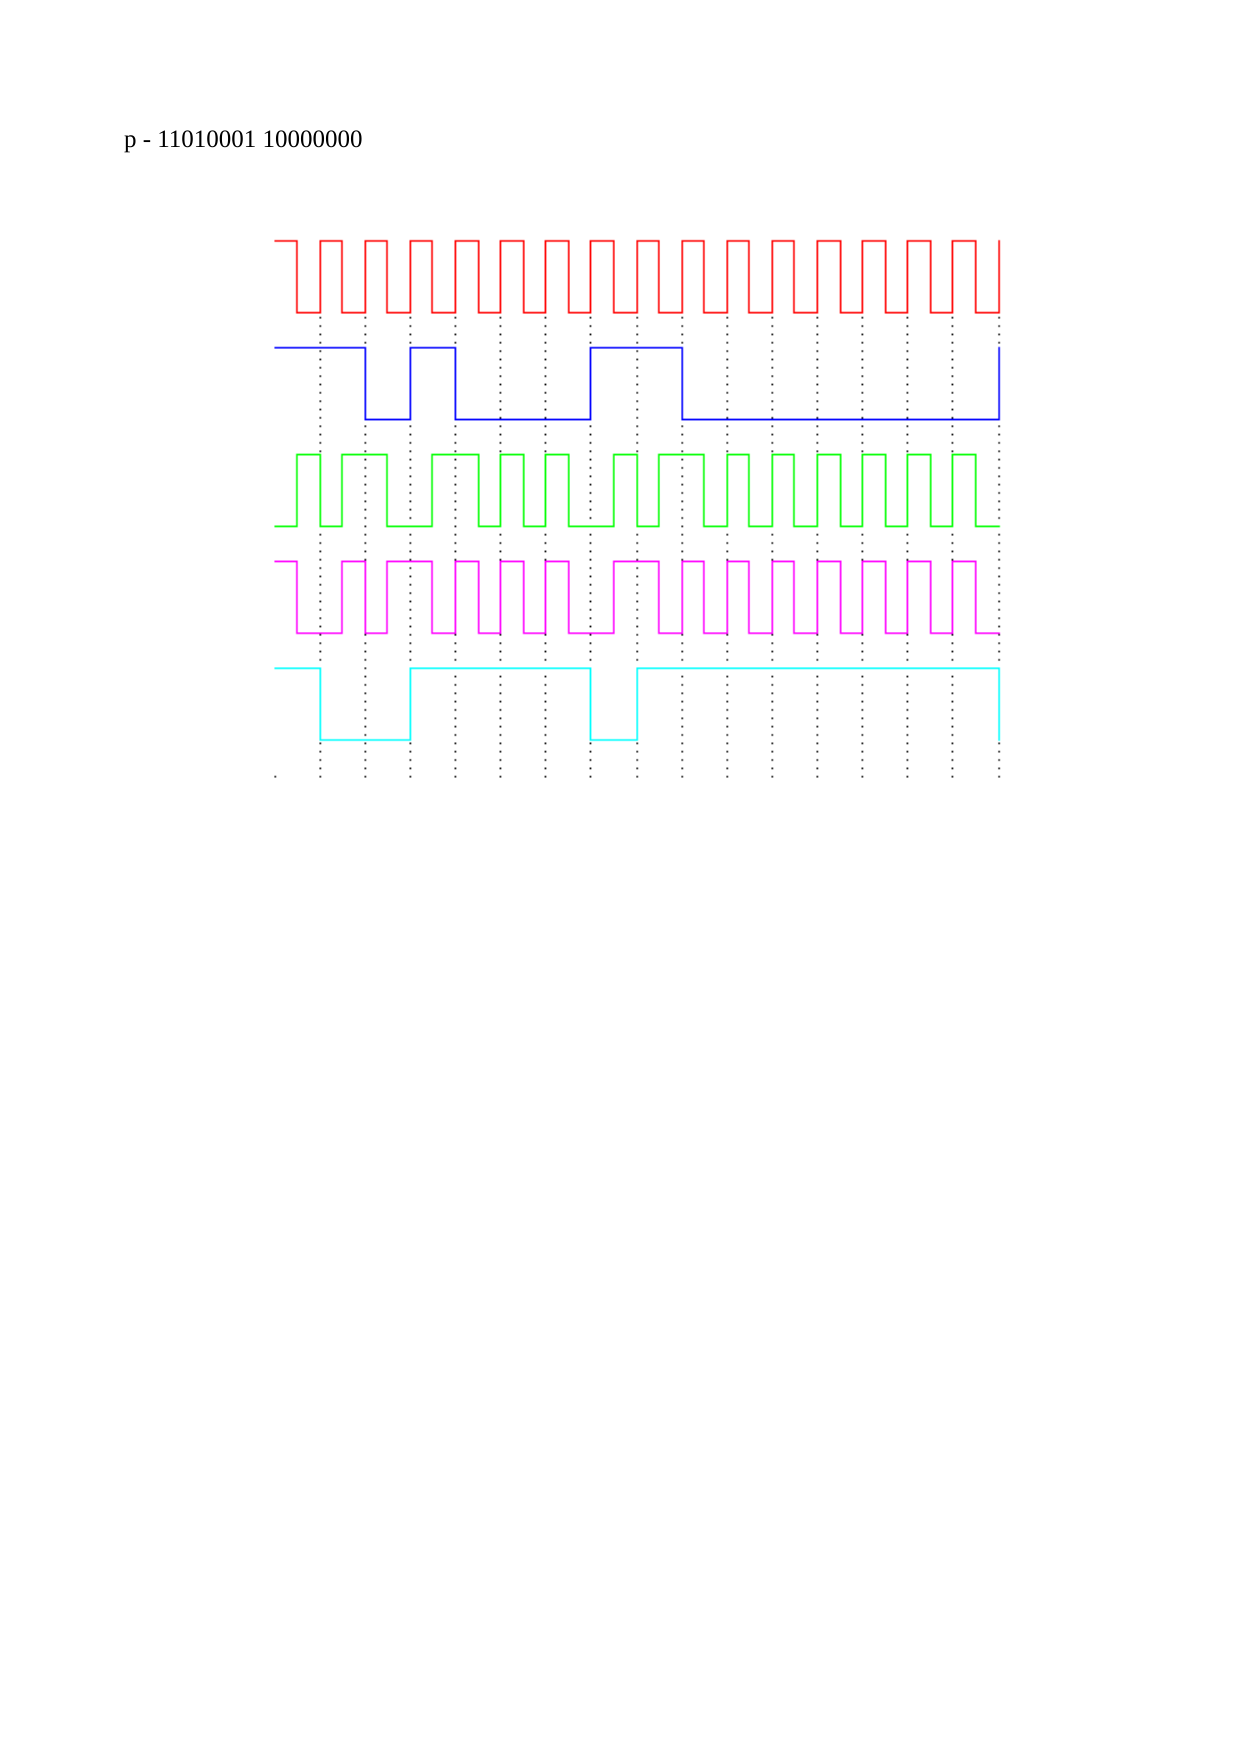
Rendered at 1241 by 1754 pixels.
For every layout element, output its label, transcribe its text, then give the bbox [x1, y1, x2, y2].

picture [153, 152, 1087, 853]
table_cell р - 11010001 10000000 [118, 118, 1122, 887]
